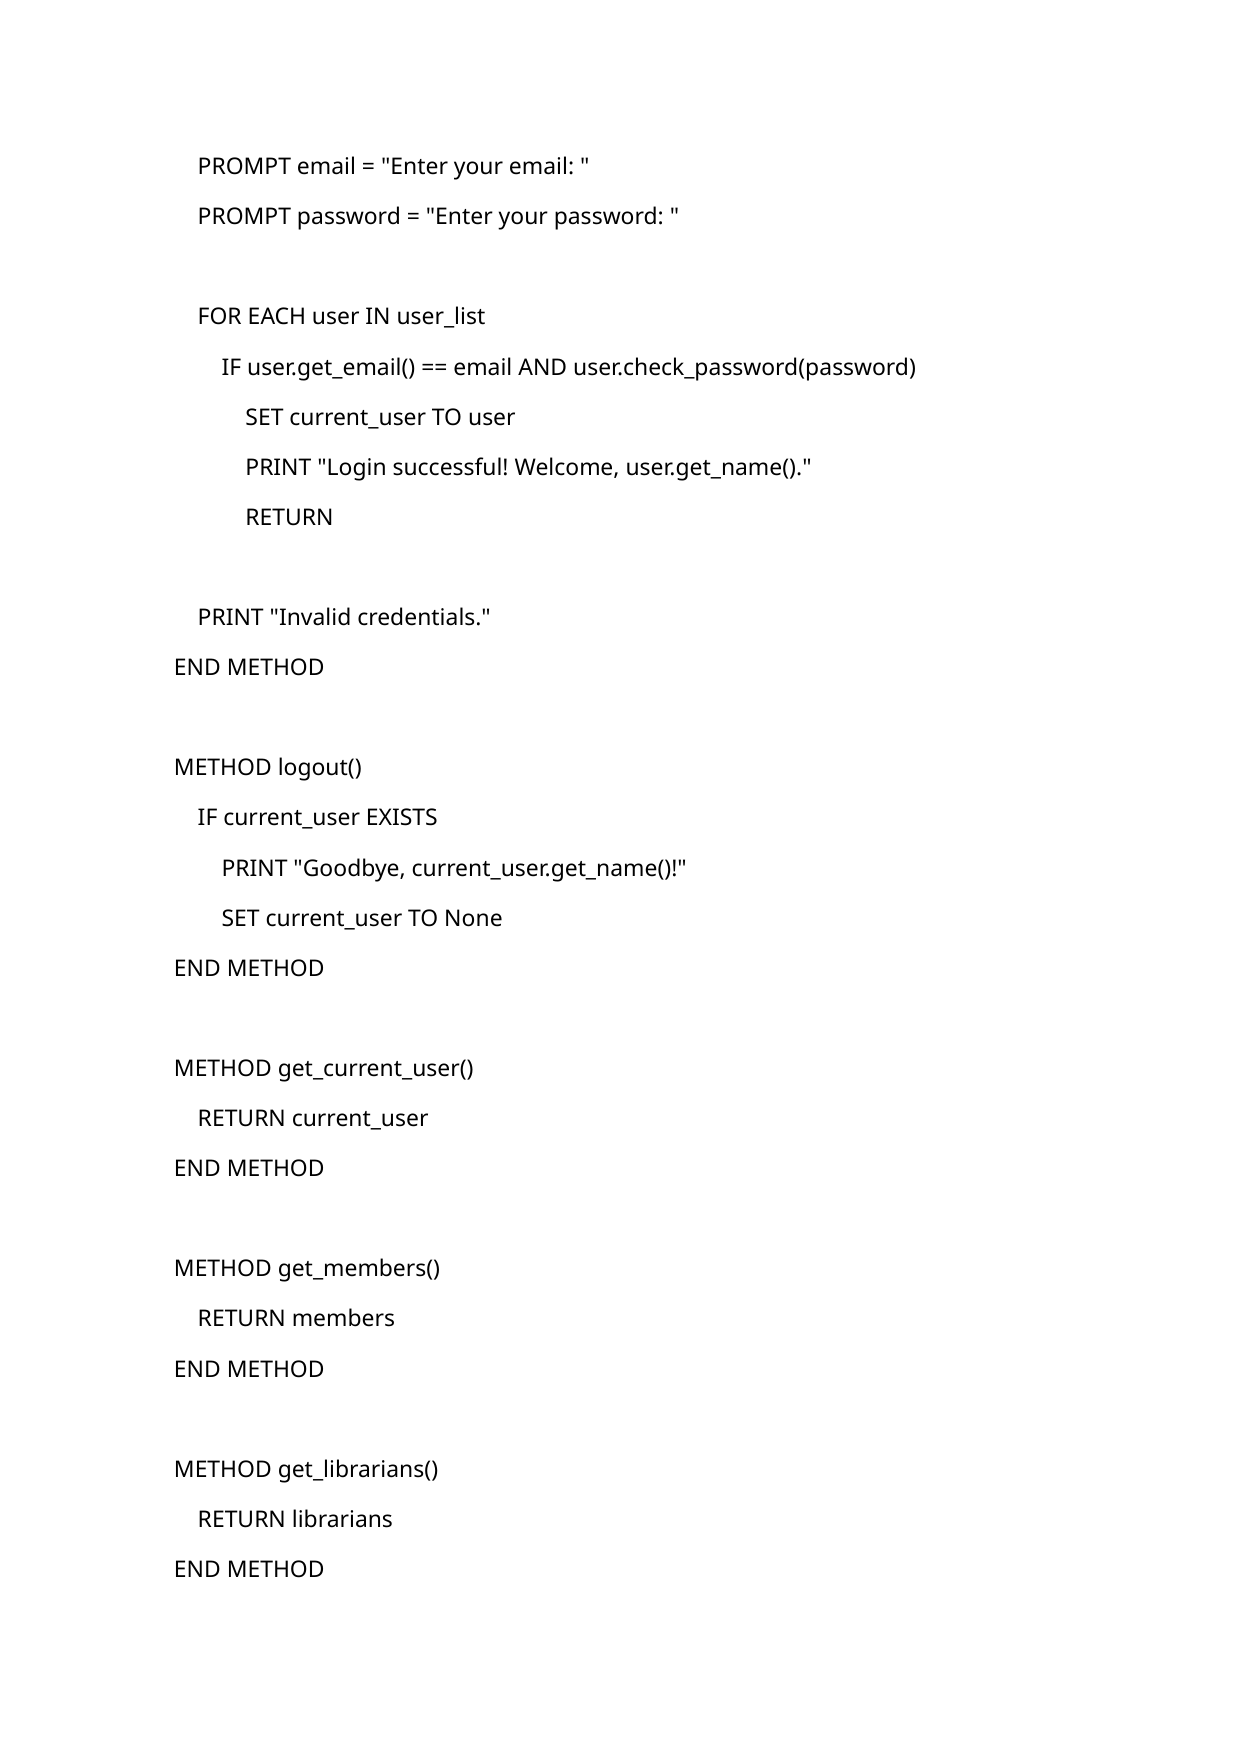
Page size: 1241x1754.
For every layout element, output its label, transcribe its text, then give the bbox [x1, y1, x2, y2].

text END METHOD [150, 651, 1090, 682]
text METHOD get_members() [150, 1252, 1090, 1283]
text METHOD logout() [150, 751, 1090, 782]
text FOR EACH user IN user_list [150, 300, 1090, 332]
text PRINT "Invalid credentials." [150, 601, 1090, 632]
text END METHOD [150, 1553, 1090, 1584]
text IF current_user EXISTS [150, 801, 1090, 833]
text RETURN current_user [150, 1102, 1090, 1133]
text END METHOD [150, 1352, 1090, 1384]
text SET current_user TO user [150, 401, 1090, 432]
text IF user.get_email() == email AND user.check_password(password) [150, 350, 1090, 382]
text RETURN [150, 501, 1090, 532]
text RETURN members [150, 1302, 1090, 1334]
text PRINT "Login successful! Welcome, user.get_name()." [150, 451, 1090, 482]
text RETURN librarians [150, 1503, 1090, 1534]
text PRINT "Goodbye, current_user.get_name()!" [150, 851, 1090, 883]
text PROMPT password = "Enter your password: " [150, 200, 1090, 231]
text PROMPT email = "Enter your email: " [150, 150, 1090, 181]
text END METHOD [150, 952, 1090, 983]
text METHOD get_current_user() [150, 1052, 1090, 1083]
text END METHOD [150, 1152, 1090, 1183]
text METHOD get_librarians() [150, 1453, 1090, 1484]
text SET current_user TO None [150, 902, 1090, 933]
